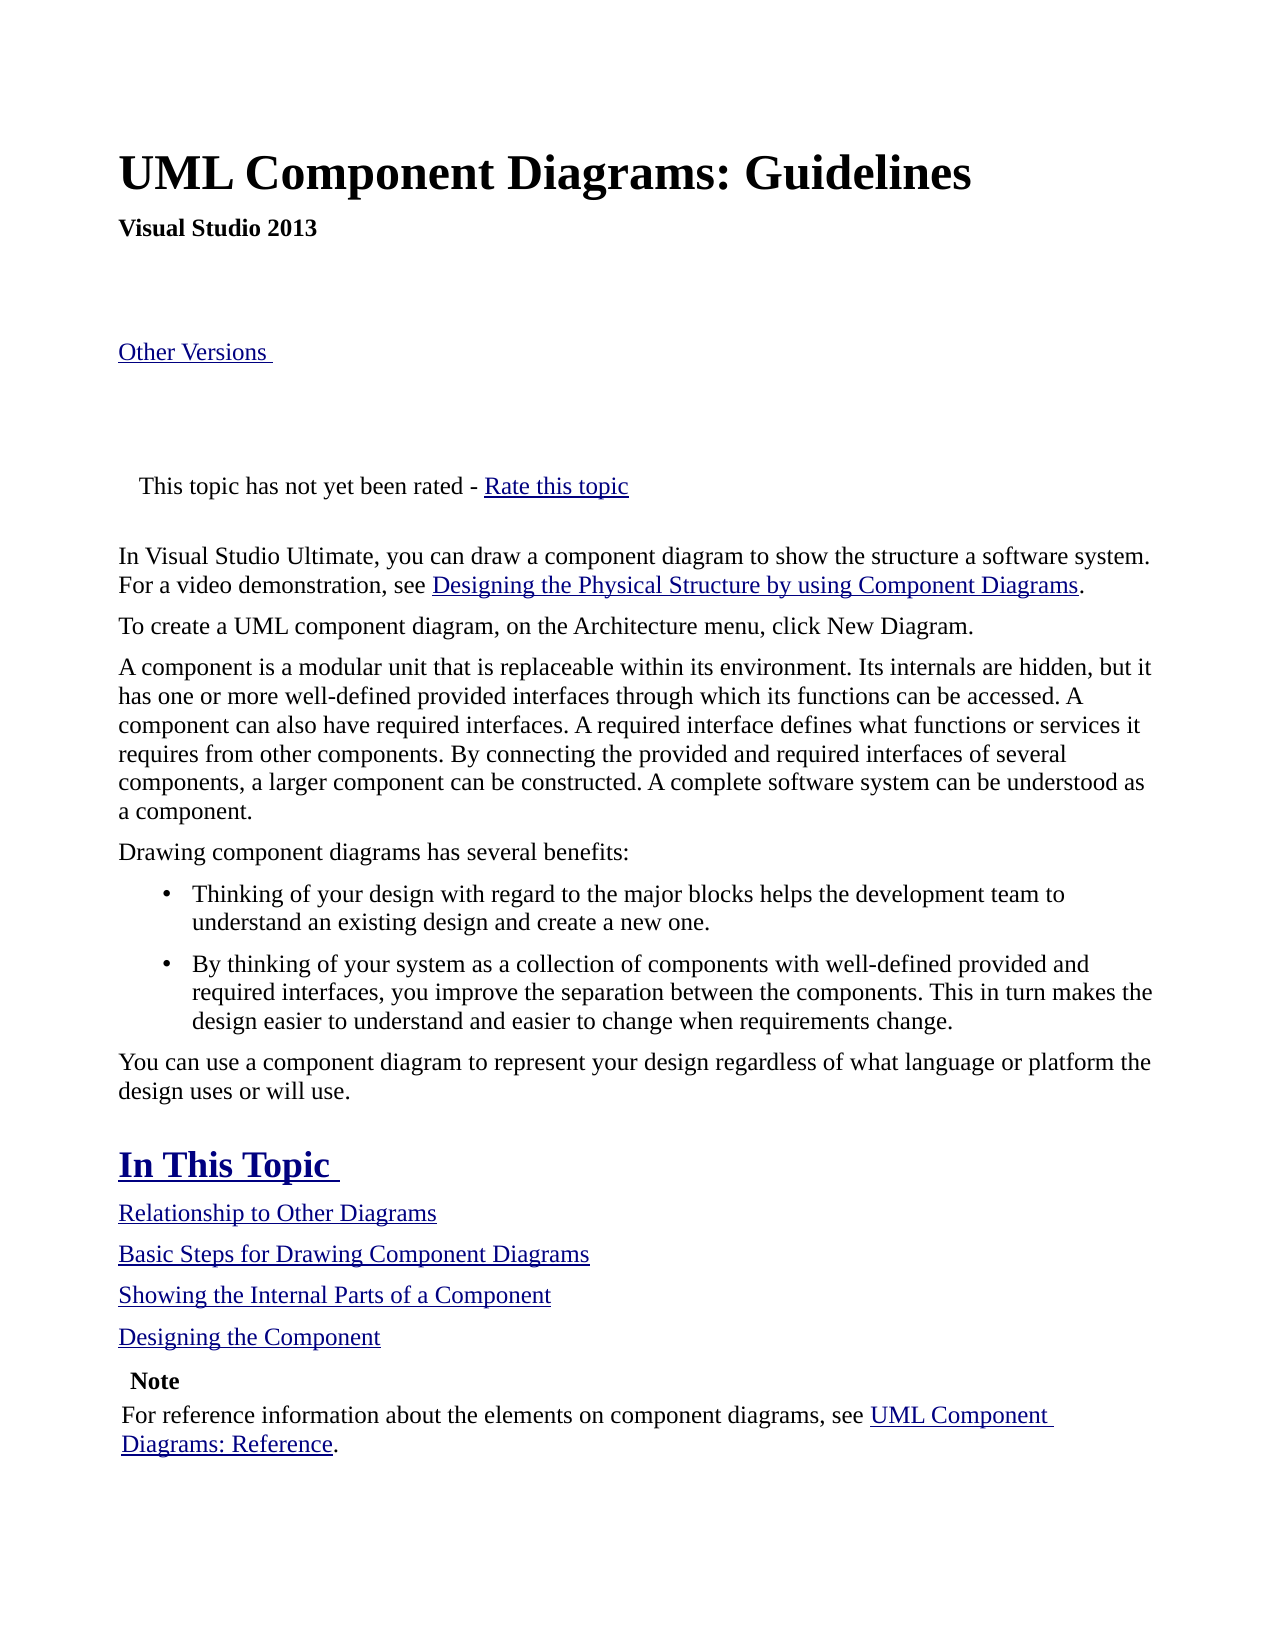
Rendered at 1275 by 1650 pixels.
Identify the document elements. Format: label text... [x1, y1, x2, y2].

text Drawing component diagrams has several benefits: [118, 837, 1157, 866]
text This topic has not yet been rated - Rate this topic [138, 471, 1157, 500]
subtitle UML Component Diagrams: Guidelines [118, 143, 1157, 201]
text To create a UML component diagram, on the Architecture menu, click New Diagram. [118, 611, 1157, 640]
list Thinking of your design with regard to the major blocks helps the development team to understand an existing design and create a new one. [162, 879, 1157, 936]
text Relationship to Other Diagrams [118, 1198, 1157, 1227]
text In Visual Studio Ultimate, you can draw a component diagram to show the structure a software system. For a video demonstration, see Designing the Physical Structure by using Component Diagrams. [118, 541, 1157, 599]
text You can use a component diagram to represent your design regardless of what language or platform the design uses or will use. [118, 1047, 1157, 1105]
text Other Versions [118, 337, 1157, 366]
text Visual Studio 2013 [118, 213, 1157, 242]
table_cell For reference information about the elements on component diagrams, see UML Component Diagrams: Reference. [118, 1398, 1157, 1491]
text Designing the Component [118, 1322, 1157, 1351]
text A component is a modular unit that is replaceable within its environment. Its internals are hidden, but it has one or more well-defined provided interfaces through which its functions can be accessed. A component can also have required interfaces. A required interface defines what functions or services it requires from other components. By connecting the provided and required interfaces of several components, a larger component can be constructed. A complete software system can be understood as a component. [118, 652, 1157, 825]
list By thinking of your system as a collection of components with well-defined provided and required interfaces, you improve the separation between the components. This in turn makes the design easier to understand and easier to change when requirements change. [162, 949, 1157, 1035]
subtitle In This Topic [118, 1142, 1157, 1186]
text Showing the Internal Parts of a Component [118, 1281, 1157, 1309]
text Basic Steps for Drawing Component Diagrams [118, 1239, 1157, 1268]
table_header Note [118, 1363, 1157, 1398]
